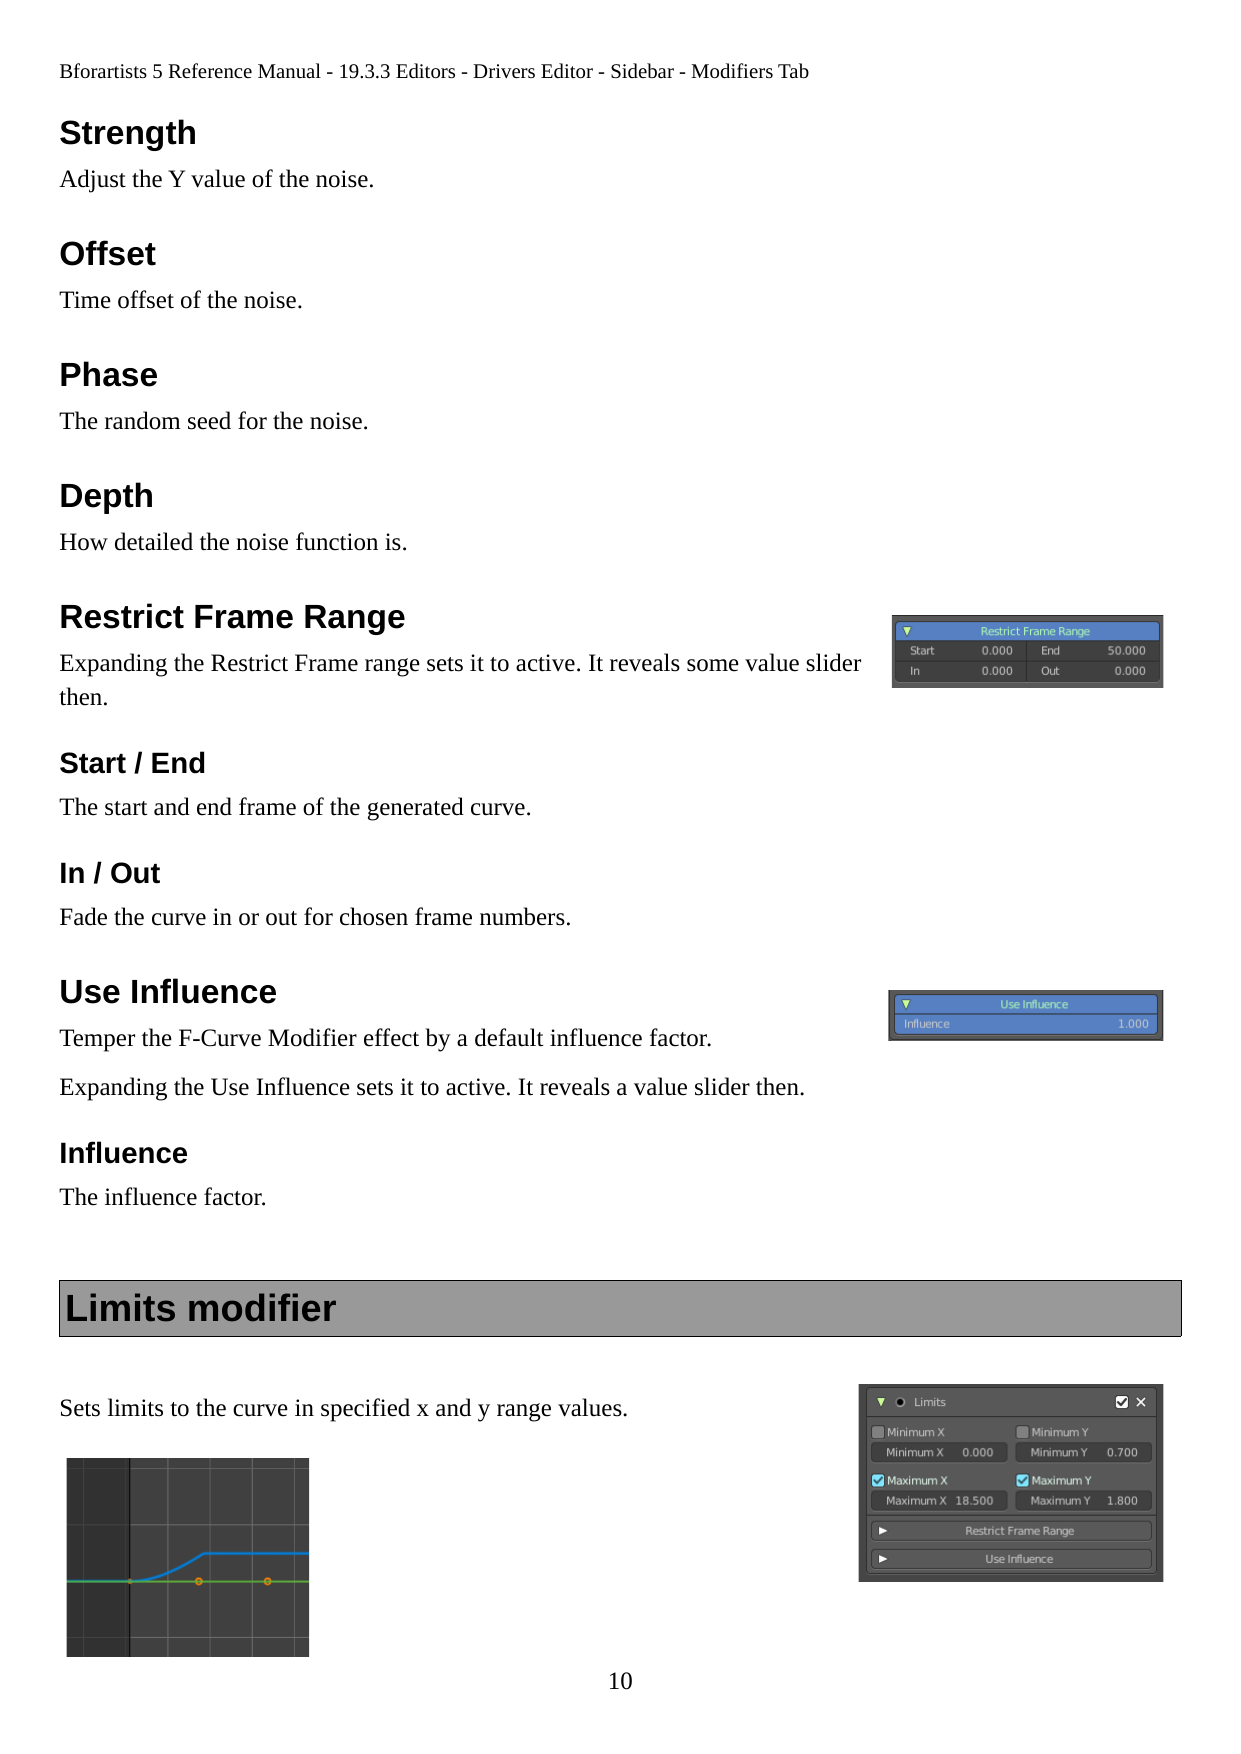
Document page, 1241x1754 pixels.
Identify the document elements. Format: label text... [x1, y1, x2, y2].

picture [858, 1384, 1164, 1582]
subtitle Use Influence [59, 972, 1181, 1011]
text Sets limits to the curve in specified x and y range values. [59, 1393, 858, 1422]
subtitle Depth [59, 476, 1181, 514]
text The start and end frame of the generated curve. [59, 792, 1181, 821]
subtitle Influence [59, 1136, 1181, 1170]
text Expanding the Use Influence sets it to active. It reveals a value slider then. [59, 1072, 1181, 1101]
text The random seed for the noise. [59, 406, 1181, 434]
subtitle Restrict Frame Range [59, 597, 1181, 635]
subtitle Phase [59, 355, 1181, 393]
picture [891, 615, 1164, 688]
table_header Limits modifier [60, 1281, 1181, 1336]
picture [66, 1458, 310, 1657]
text The influence factor. [59, 1182, 1181, 1211]
picture [888, 990, 1164, 1041]
text Expanding the Restrict Frame range sets it to active. It reveals some value slider then. [59, 648, 1181, 711]
text Time offset of the noise. [59, 285, 1181, 313]
subtitle In / Out [59, 856, 1181, 890]
text Fade the curve in or out for chosen frame numbers. [59, 902, 1181, 931]
subtitle Offset [59, 234, 1181, 272]
subtitle Start / End [59, 746, 1181, 780]
subtitle Strength [59, 113, 1181, 151]
text Adjust the Y value of the noise. [59, 164, 1181, 192]
text How detailed the noise function is. [59, 527, 1181, 556]
text Temper the F-Curve Modifier effect by a default influence factor. [59, 1023, 1181, 1052]
